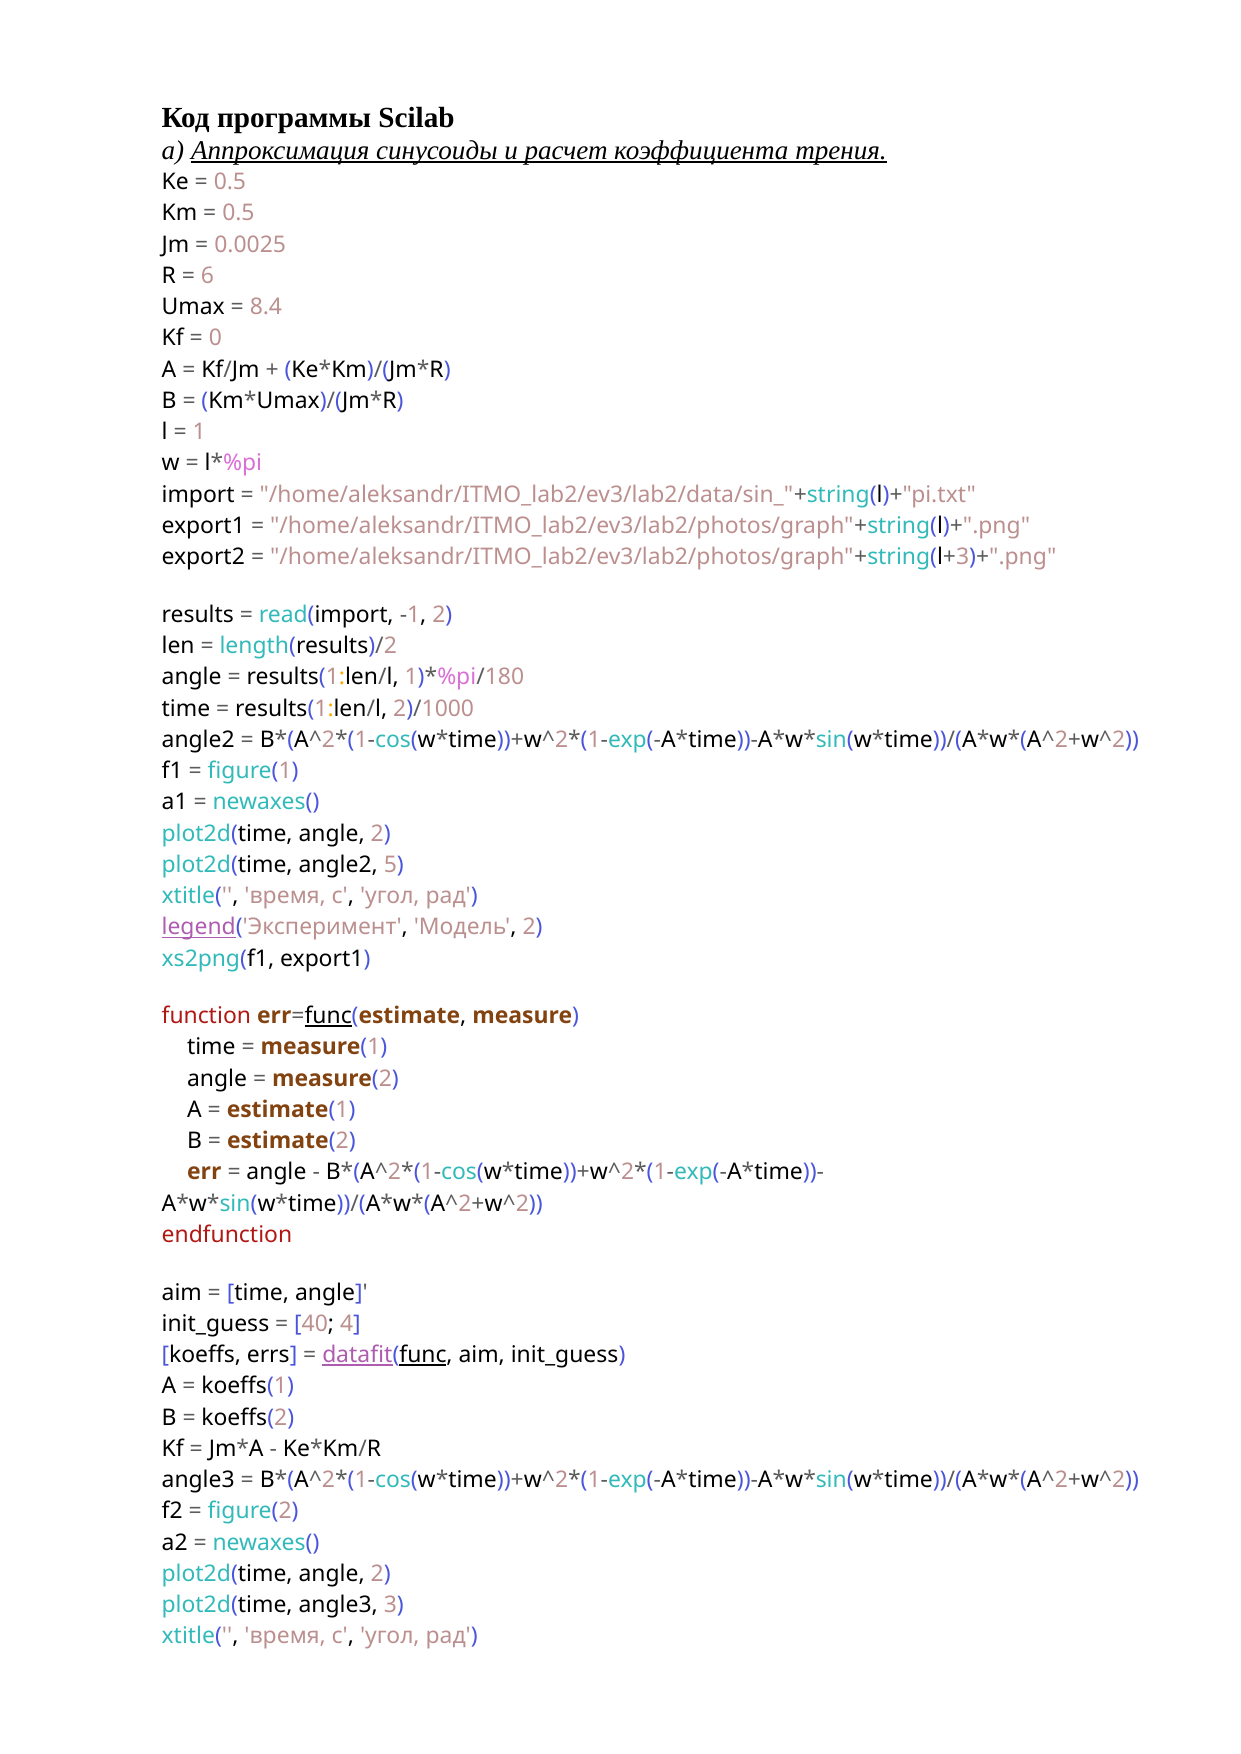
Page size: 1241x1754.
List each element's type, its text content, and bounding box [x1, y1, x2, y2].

text plot2d(time, angle, 2) [161, 816, 1194, 848]
text time = measure(1) [161, 1030, 1194, 1062]
text results = read(import, -1, 2) [161, 598, 1194, 629]
text B = estimate(2) [161, 1124, 1194, 1155]
text legend('Эксперимент', 'Модель', 2) [161, 910, 1194, 941]
text aim = [time, angle]' [161, 1275, 1194, 1307]
text a1 = newaxes() [161, 785, 1194, 816]
text w = l*%pi [161, 446, 1194, 478]
text len = length(results)/2 [161, 629, 1194, 660]
text angle = measure(2) [161, 1062, 1194, 1093]
text endfunction [161, 1218, 1194, 1249]
text Km = 0.5 [161, 196, 1194, 228]
text Kf = 0 [161, 321, 1194, 353]
text f1 = figure(1) [161, 754, 1194, 785]
text f2 = figure(2) [161, 1494, 1194, 1525]
text B = koeffs(2) [161, 1400, 1194, 1432]
text function err=func(estimate, measure) [161, 999, 1194, 1030]
text xs2png(f1, export1) [161, 941, 1194, 973]
text Kf = Jm*A - Ke*Km/R [161, 1432, 1194, 1463]
text angle2 = B*(A^2*(1-cos(w*time))+w^2*(1-exp(-A*time))-A*w*sin(w*time))/(A*w*(A^2+w^2)) [161, 723, 1194, 754]
text a2 = newaxes() [161, 1525, 1194, 1557]
text angle = results(1:len/l, 1)*%pi/180 [161, 660, 1194, 691]
text B = (Km*Umax)/(Jm*R) [161, 384, 1194, 415]
text export1 = "/home/aleksandr/ITMO_lab2/ev3/lab2/photos/graph"+string(l)+".png" [161, 509, 1194, 540]
text A = koeffs(1) [161, 1369, 1194, 1400]
text plot2d(time, angle2, 5) [161, 848, 1194, 879]
text plot2d(time, angle, 2) [161, 1557, 1194, 1588]
text xtitle('', 'время, с', 'угол, рад') [161, 1619, 1194, 1650]
text plot2d(time, angle3, 3) [161, 1588, 1194, 1619]
text time = results(1:len/l, 2)/1000 [161, 691, 1194, 723]
text [koeffs, errs] = datafit(func, aim, init_guess) [161, 1338, 1194, 1369]
text A = Kf/Jm + (Ke*Km)/(Jm*R) [161, 353, 1194, 384]
text Jm = 0.0025 [161, 228, 1194, 259]
text R = 6 [161, 259, 1194, 290]
text A = estimate(1) [161, 1093, 1194, 1124]
text а) Аппроксимация синусоиды и расчет коэффициента трения. [161, 134, 1194, 165]
text angle3 = B*(A^2*(1-cos(w*time))+w^2*(1-exp(-A*time))-A*w*sin(w*time))/(A*w*(A^2+w^2)) [161, 1463, 1194, 1494]
text init_guess = [40; 4] [161, 1307, 1194, 1338]
text xtitle('', 'время, с', 'угол, рад') [161, 879, 1194, 910]
text err = angle - B*(A^2*(1-cos(w*time))+w^2*(1-exp(-A*time))-A*w*sin(w*time))/(A*w*(A^2+w^2)) [161, 1155, 1194, 1218]
text Umax = 8.4 [161, 290, 1194, 321]
text l = 1 [161, 415, 1194, 446]
text Ke = 0.5 [161, 165, 1194, 196]
text Код программы Scilab [161, 100, 1194, 133]
text import = "/home/aleksandr/ITMO_lab2/ev3/lab2/data/sin_"+string(l)+"pi.txt" [161, 478, 1194, 509]
text export2 = "/home/aleksandr/ITMO_lab2/ev3/lab2/photos/graph"+string(l+3)+".png" [161, 540, 1194, 571]
